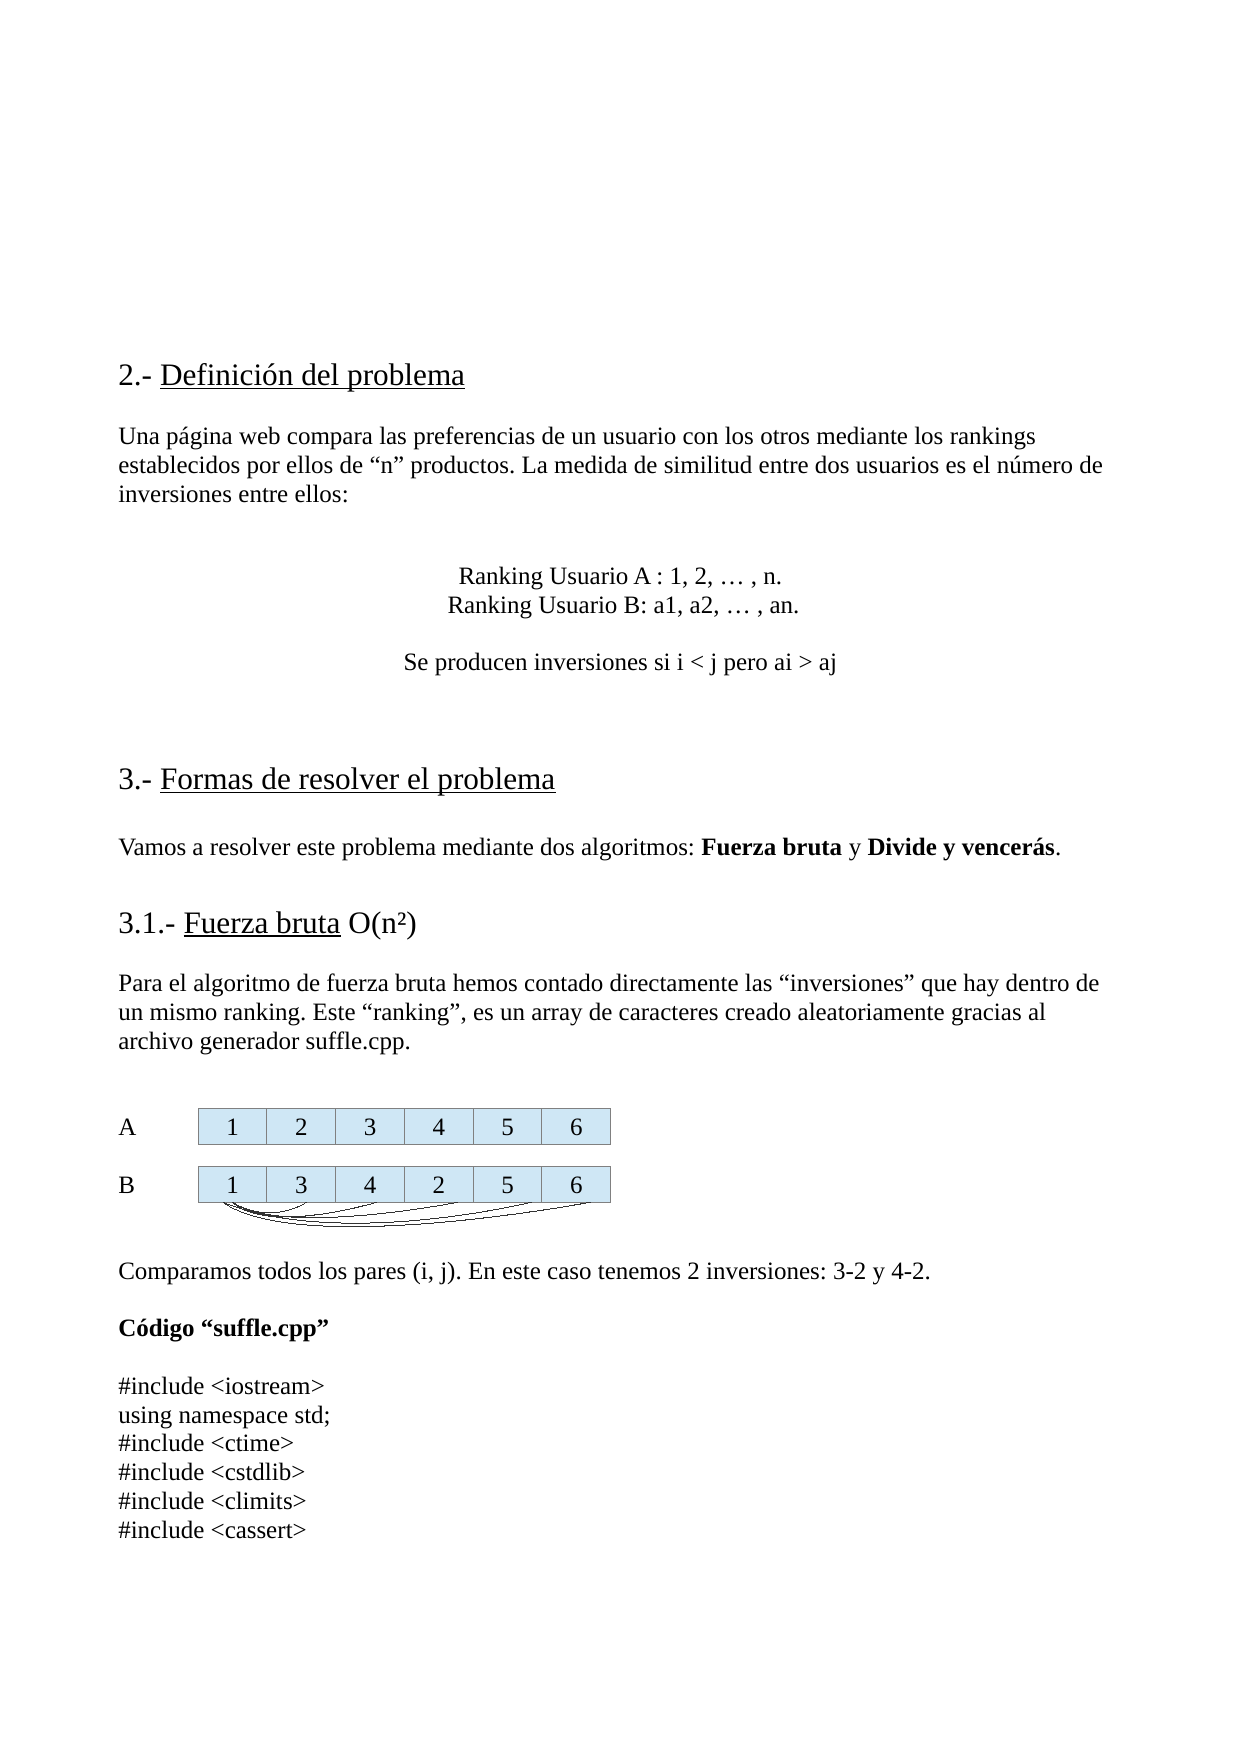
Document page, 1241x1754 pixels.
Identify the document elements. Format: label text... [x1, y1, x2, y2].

text #include <iostream> [118, 1371, 1122, 1400]
text Comparamos todos los pares (i, j). En este caso tenemos 2 inversiones: 3-2 y 4-2. [118, 1256, 1122, 1285]
text #include <cassert> [118, 1515, 1122, 1543]
text Ranking Usuario A : 1, 2, … , n. Ranking Usuario B: a1, a2, … , an. Se producen inversiones si i < j pero ai > aj [118, 561, 1122, 676]
text [611, 1112, 1122, 1141]
text Una página web compara las preferencias de un usuario con los otros mediante los rankings establecidos por ellos de “n” productos. La medida de similitud entre dos usuarios es el número de inversiones entre ellos: [118, 421, 1122, 507]
text B [118, 1170, 198, 1198]
text Vamos a resolver este problema mediante dos algoritmos: Fuerza bruta y Divide y vencerás. [118, 832, 1122, 861]
text using namespace std; [118, 1400, 1122, 1428]
text Para el algoritmo de fuerza bruta hemos contado directamente las “inversiones” que hay dentro de un mismo ranking. Este “ranking”, es un array de caracteres creado aleatoriamente gracias al archivo generador suffle.cpp. [118, 968, 1122, 1055]
text #include <ctime> [118, 1428, 1122, 1457]
text [611, 1170, 1122, 1198]
text 3.- Formas de resolver el problema [118, 761, 1122, 797]
text 3.1.- Fuerza bruta O(n²) [118, 904, 1122, 940]
text 2.- Definición del problema [118, 357, 1122, 392]
text A [118, 1112, 198, 1141]
text #include <cstdlib> [118, 1457, 1122, 1486]
text Código “suffle.cpp” [118, 1313, 1122, 1342]
text #include <climits> [118, 1486, 1122, 1515]
